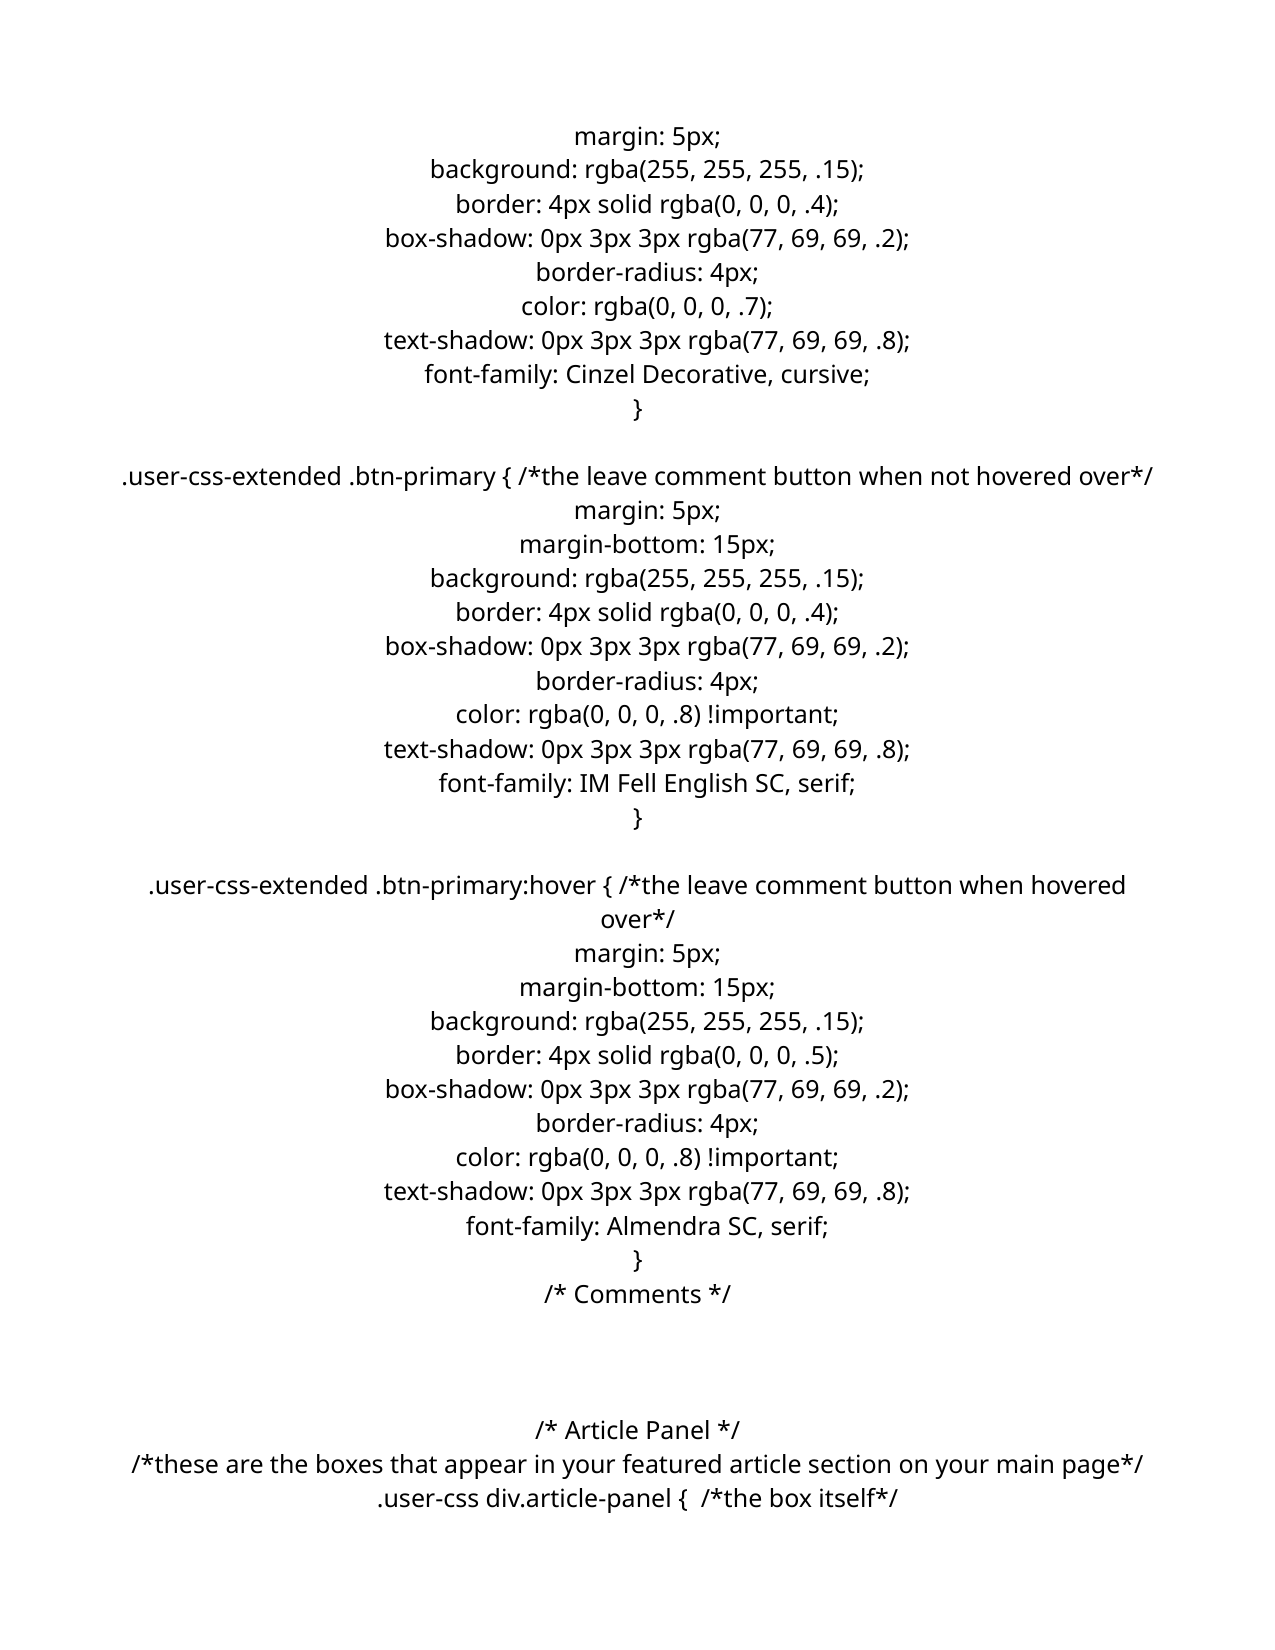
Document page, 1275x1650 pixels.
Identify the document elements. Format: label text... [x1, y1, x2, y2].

text margin: 5px; [118, 118, 1157, 152]
text border: 4px solid rgba(0, 0, 0, .4); [118, 595, 1157, 629]
text text-shadow: 0px 3px 3px rgba(77, 69, 69, .8); [118, 322, 1157, 357]
text box-shadow: 0px 3px 3px rgba(77, 69, 69, .2); [118, 220, 1157, 254]
text color: rgba(0, 0, 0, .8) !important; [118, 697, 1157, 731]
text border-radius: 4px; [118, 1106, 1157, 1140]
text text-shadow: 0px 3px 3px rgba(77, 69, 69, .8); [118, 731, 1157, 765]
text background: rgba(255, 255, 255, .15); [118, 152, 1157, 186]
text /* Comments */ [118, 1276, 1157, 1310]
text border: 4px solid rgba(0, 0, 0, .4); [118, 186, 1157, 220]
text font-family: Cinzel Decorative, cursive; [118, 357, 1157, 391]
text margin: 5px; [118, 936, 1157, 970]
text } [118, 1242, 1157, 1276]
text text-shadow: 0px 3px 3px rgba(77, 69, 69, .8); [118, 1174, 1157, 1208]
text /*these are the boxes that appear in your featured article section on your main page*/ [118, 1447, 1157, 1481]
text color: rgba(0, 0, 0, .8) !important; [118, 1140, 1157, 1174]
text font-family: Almendra SC, serif; [118, 1208, 1157, 1242]
text } [118, 799, 1157, 833]
text font-family: IM Fell English SC, serif; [118, 765, 1157, 799]
text /* Article Panel */ [118, 1412, 1157, 1447]
text background: rgba(255, 255, 255, .15); [118, 561, 1157, 595]
text margin-bottom: 15px; [118, 970, 1157, 1004]
text margin-bottom: 15px; [118, 527, 1157, 561]
text box-shadow: 0px 3px 3px rgba(77, 69, 69, .2); [118, 629, 1157, 663]
text box-shadow: 0px 3px 3px rgba(77, 69, 69, .2); [118, 1072, 1157, 1106]
text } [118, 391, 1157, 425]
text color: rgba(0, 0, 0, .7); [118, 288, 1157, 322]
text .user-css div.article-panel { /*the box itself*/ [118, 1481, 1157, 1515]
text background: rgba(255, 255, 255, .15); [118, 1004, 1157, 1038]
text border-radius: 4px; [118, 663, 1157, 697]
text margin: 5px; [118, 493, 1157, 527]
text .user-css-extended .btn-primary:hover { /*the leave comment button when hovered over*/ [118, 867, 1157, 936]
text border-radius: 4px; [118, 254, 1157, 288]
text border: 4px solid rgba(0, 0, 0, .5); [118, 1038, 1157, 1072]
text .user-css-extended .btn-primary { /*the leave comment button when not hovered over*/ [118, 459, 1157, 493]
